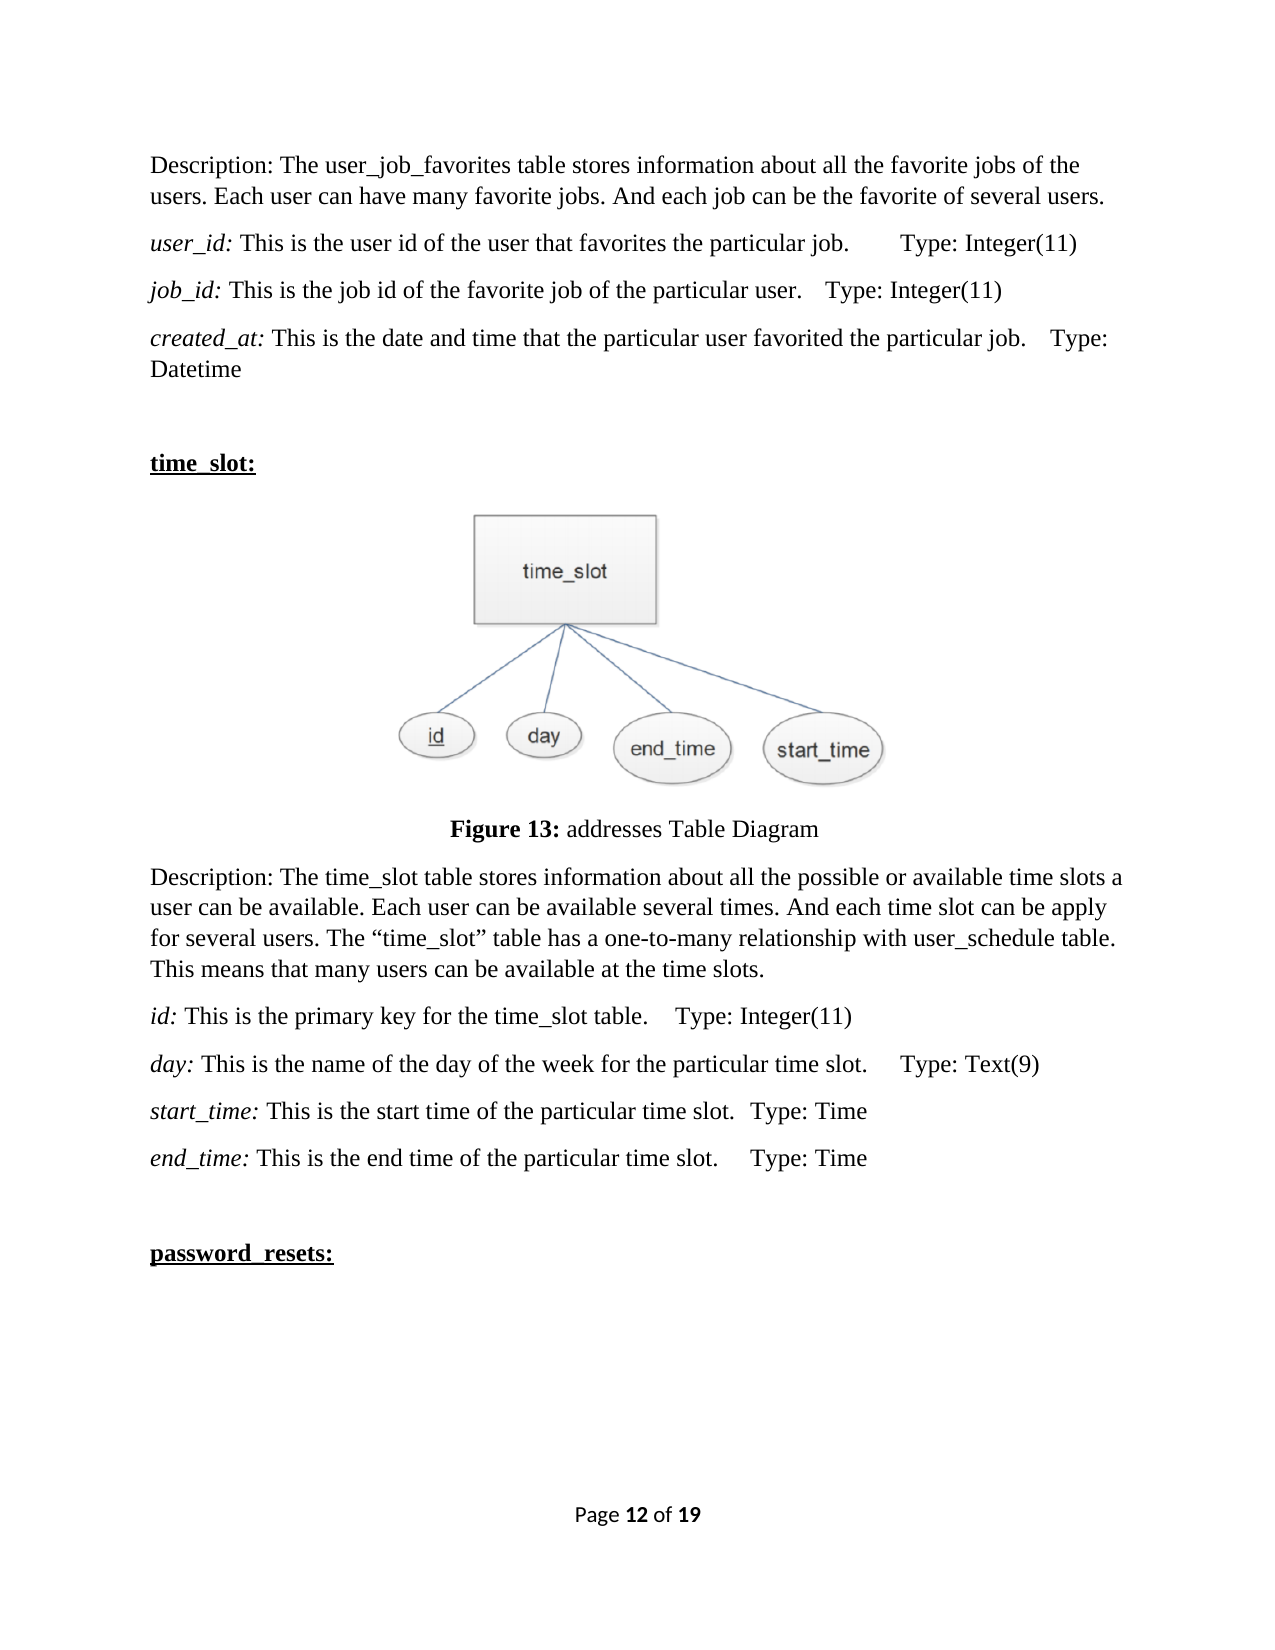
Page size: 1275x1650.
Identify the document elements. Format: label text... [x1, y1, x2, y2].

text end_time: This is the end time of the particular time slot. Type: Time [150, 1143, 1125, 1172]
text id: This is the primary key for the time_slot table. Type: Integer(11) [150, 1001, 1125, 1030]
text job_id: This is the job id of the favorite job of the particular user. Type: Integer(11) [150, 276, 1125, 304]
text Description: The user_job_favorites table stores information about all the favorite jobs of the users. Each user can have many favorite jobs. And each job can be the favorite of several users. [150, 150, 1125, 209]
text day: This is the name of the day of the week for the particular time slot. Type: Text(9) [150, 1049, 1125, 1077]
text Description: The time_slot table stores information about all the possible or available time slots a user can be available. Each user can be available several times. And each time slot can be apply for several users. The “time_slot” table has a one-to-many relationship with user_schedule table. This means that many users can be available at the time slots. [150, 862, 1125, 983]
text created_at: This is the date and time that the particular user favorited the particular job. Type: Datetime [150, 323, 1125, 382]
text time_slot: [150, 448, 1125, 477]
text Figure 13: addresses Table Diagram [150, 814, 1125, 843]
text user_id: This is the user id of the user that favorites the particular job. Type: Integer(11) [150, 228, 1125, 257]
text password_resets: [150, 1238, 1125, 1267]
text start_time: This is the start time of the particular time slot. Type: Time [150, 1096, 1125, 1125]
